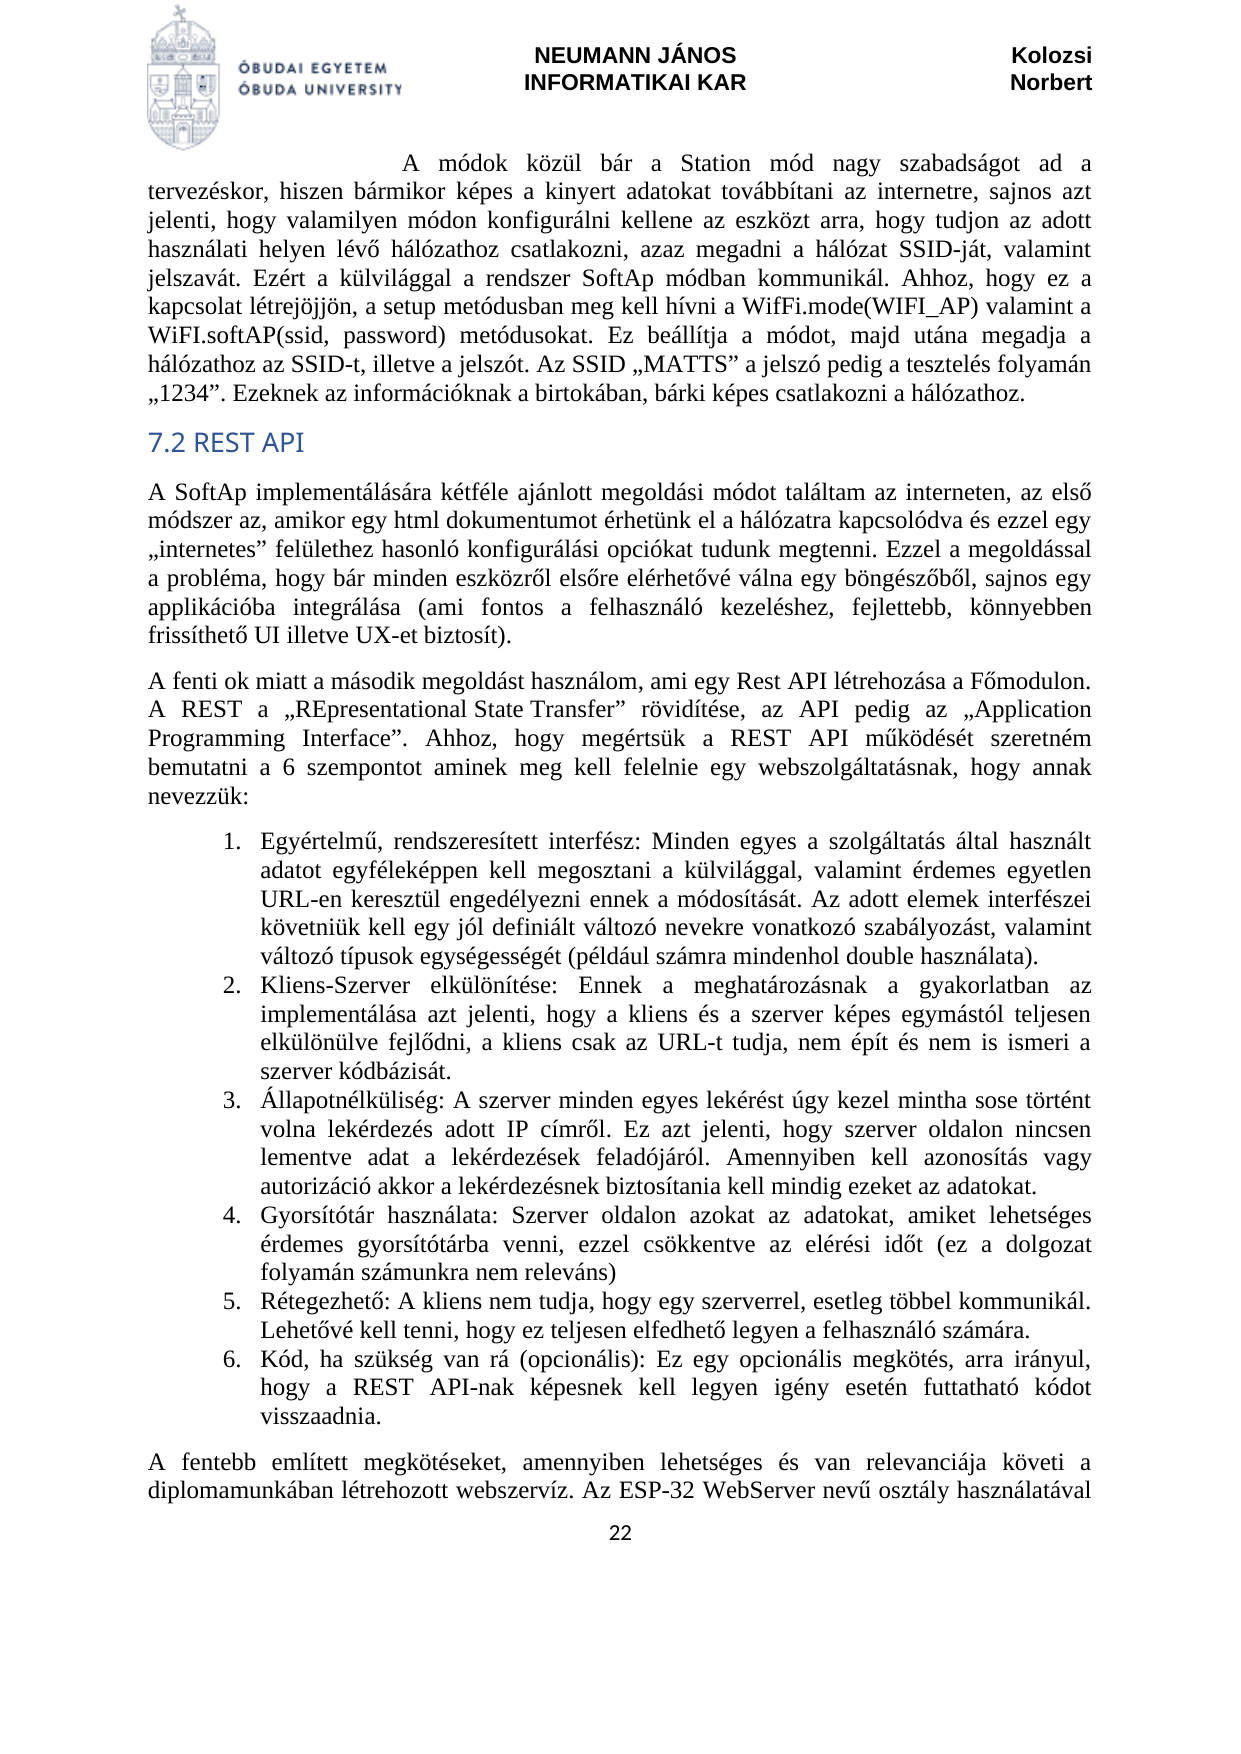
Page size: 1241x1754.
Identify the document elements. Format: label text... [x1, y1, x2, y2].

list Állapotnélküliség: A szerver minden egyes lekérést úgy kezel mintha sose történt volna lekérdezés adott IP címről. Ez azt jelenti, hogy szerver oldalon nincsen lementve adat a lekérdezések feladójáról. Amennyiben kell azonosítás vagy autorizáció akkor a lekérdezésnek biztosítania kell mindig ezeket az adatokat. [223, 1085, 1092, 1200]
list Rétegezhető: A kliens nem tudja, hogy egy szerverrel, esetleg többel kommunikál. Lehetővé kell tenni, hogy ez teljesen elfedhető legyen a felhasználó számára. [223, 1286, 1092, 1344]
text A fentebb említett megkötéseket, amennyiben lehetséges és van relevanciája követi a diplomamunkában létrehozott webszervíz. Az ESP-32 WebServer nevű osztály használatával [148, 1447, 1092, 1504]
list Gyorsítótár használata: Szerver oldalon azokat az adatokat, amiket lehetséges érdemes gyorsítótárba venni, ezzel csökkentve az elérési időt (ez a dolgozat folyamán számunkra nem releváns) [223, 1200, 1092, 1286]
list Kliens-Szerver elkülönítése: Ennek a meghatározásnak a gyakorlatban az implementálása azt jelenti, hogy a kliens és a szerver képes egymástól teljesen elkülönülve fejlődni, a kliens csak az URL-t tudja, nem épít és nem is ismeri a szerver kódbázisát. [223, 970, 1092, 1085]
text A módok közül bár a Station mód nagy szabadságot ad a tervezéskor, hiszen bármikor képes a kinyert adatokat továbbítani az internetre, sajnos azt jelenti, hogy valamilyen módon konfigurálni kellene az eszközt arra, hogy tudjon az adott használati helyen lévő hálózathoz csatlakozni, azaz megadni a hálózat SSID-ját, valamint jelszavát. Ezért a külvilággal a rendszer SoftAp módban kommunikál. Ahhoz, hogy ez a kapcsolat létrejöjjön, a setup metódusban meg kell hívni a WifFi.mode(WIFI_AP) valamint a WiFI.softAP(ssid, password) metódusokat. Ez beállítja a módot, majd utána megadja a hálózathoz az SSID-t, illetve a jelszót. Az SSID „MATTS” a jelszó pedig a tesztelés folyamán „1234”. Ezeknek az információknak a birtokában, bárki képes csatlakozni a hálózathoz. [148, 148, 1092, 406]
text 7.2 REST API [148, 423, 1092, 460]
list Egyértelmű, rendszeresített interfész: Minden egyes a szolgáltatás által használt adatot egyféleképpen kell megosztani a külvilággal, valamint érdemes egyetlen URL-en keresztül engedélyezni ennek a módosítását. Az adott elemek interfészei követniük kell egy jól definiált változó nevekre vonatkozó szabályozást, valamint változó típusok egységességét (például számra mindenhol double használata). [223, 826, 1092, 970]
list Kód, ha szükség van rá (opcionális): Ez egy opcionális megkötés, arra irányul, hogy a REST API-nak képesnek kell legyen igény esetén futtatható kódot visszaadnia. [223, 1344, 1092, 1430]
text A fenti ok miatt a második megoldást használom, ami egy Rest API létrehozása a Főmodulon. A REST a „REpresentational State Transfer” rövidítése, az API pedig az „Application Programming Interface”. Ahhoz, hogy megértsük a REST API működését szeretném bemutatni a 6 szempontot aminek meg kell felelnie egy webszolgáltatásnak, hogy annak nevezzük: [148, 666, 1092, 809]
text A SoftAp implementálására kétféle ajánlott megoldási módot találtam az interneten, az első módszer az, amikor egy html dokumentumot érhetünk el a hálózatra kapcsolódva és ezzel egy „internetes” felülethez hasonló konfigurálási opciókat tudunk megtenni. Ezzel a megoldással a probléma, hogy bár minden eszközről elsőre elérhetővé válna egy böngészőből, sajnos egy applikációba integrálása (ami fontos a felhasználó kezeléshez, fejlettebb, könnyebben frissíthető UI illetve UX-et biztosít). [148, 477, 1092, 649]
